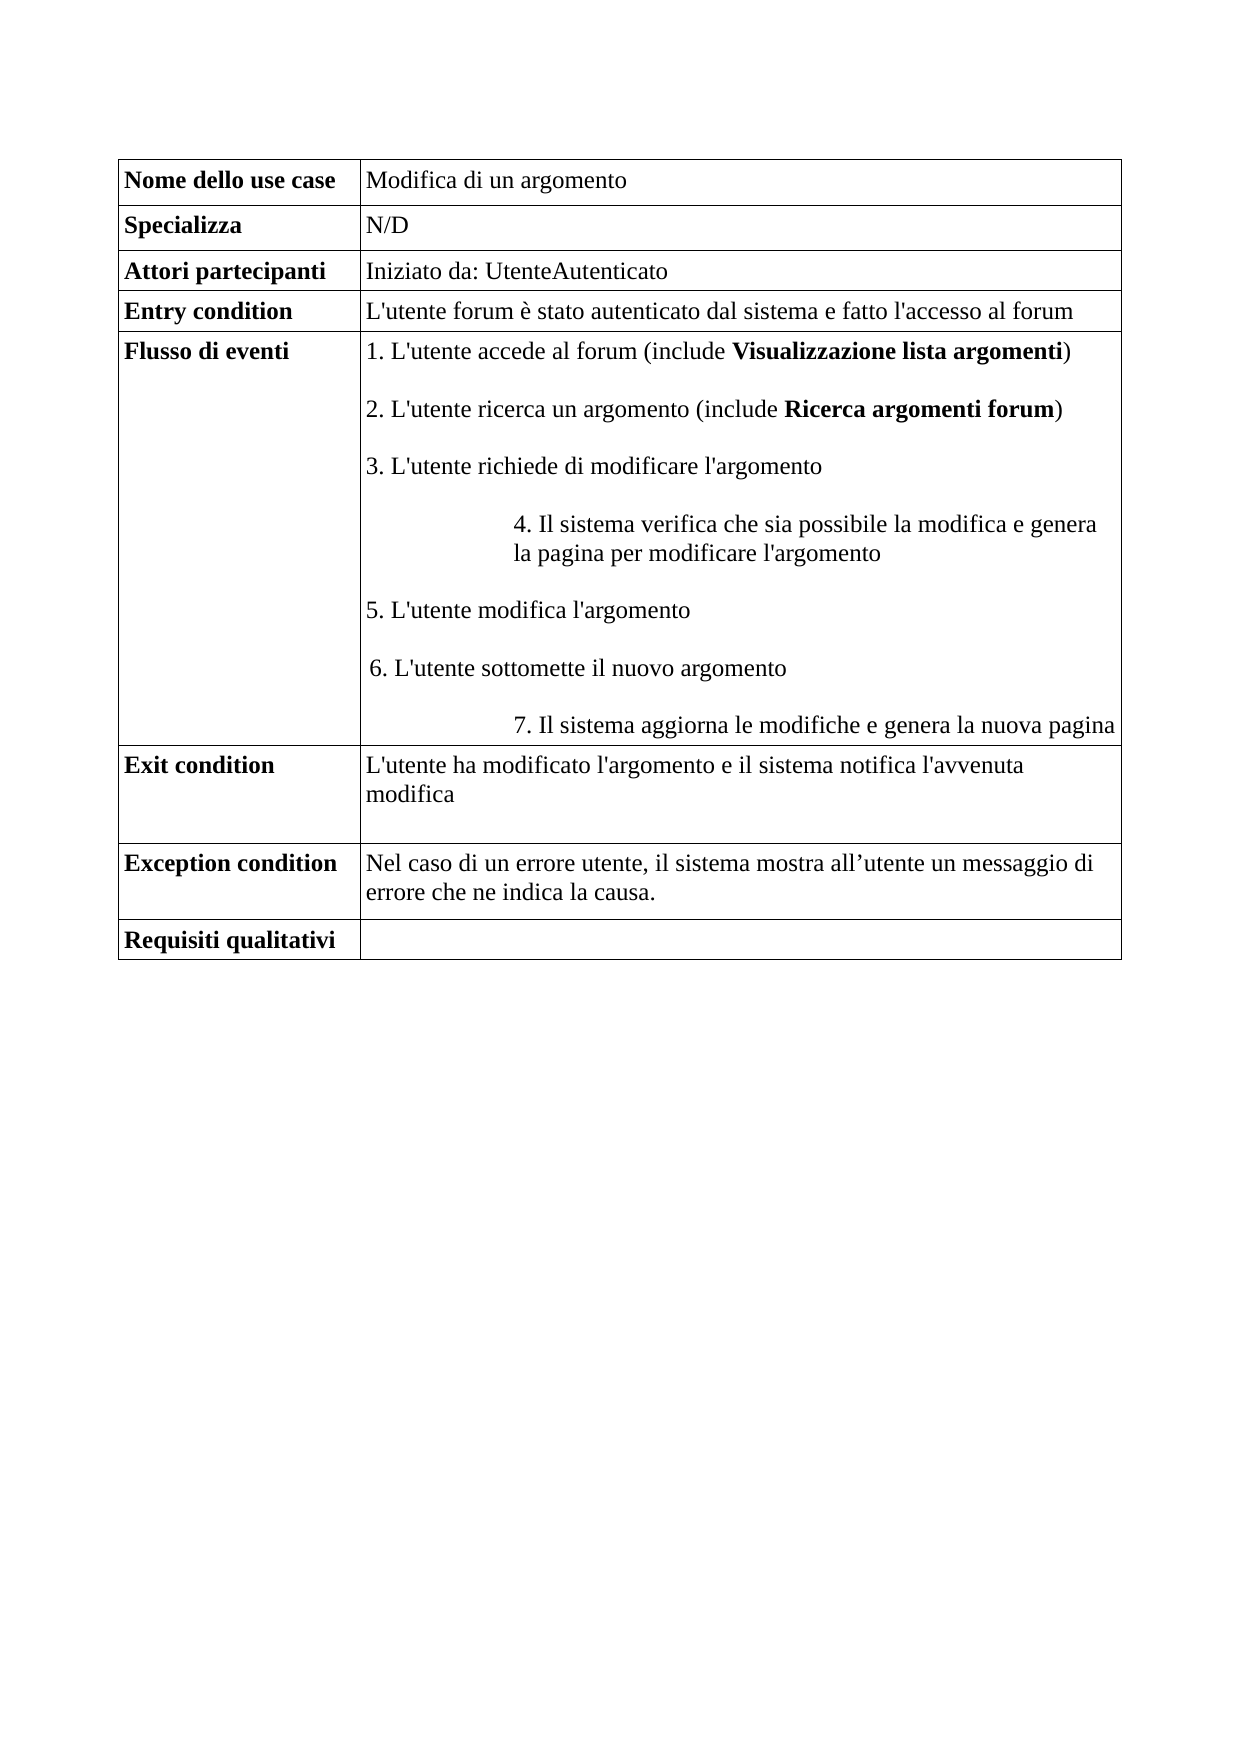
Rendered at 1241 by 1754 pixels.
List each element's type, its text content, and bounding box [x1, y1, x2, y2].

table_cell L'utente forum è stato autenticato dal sistema e fatto l'accesso al forum [361, 291, 1121, 331]
table_cell N/D [361, 206, 1121, 250]
table_cell Iniziato da: UtenteAutenticato [361, 251, 1121, 290]
table_cell Exit condition [119, 746, 360, 842]
table_cell Exception condition [119, 844, 360, 919]
table_cell L'utente ha modificato l'argomento e il sistema notifica l'avvenuta modifica [361, 746, 1121, 842]
table_header Nome dello use case [119, 160, 360, 205]
table_cell Specializza [119, 206, 360, 250]
table_header Modifica di un argomento [361, 160, 1121, 205]
table_cell L'utente accede al forum (include Visualizzazione lista argomenti) L'utente ricerca un argomento (include Ricerca argomenti forum) L'utente richiede di modificare l'argomento Il sistema verifica che sia possibile la modifica e genera la pagina per modificare l'argomento L'utente modifica l'argomento L'utente sottomette il nuovo argomento Il sistema aggiorna le modifiche e genera la nuova pagina [361, 332, 1121, 745]
table_cell Requisiti qualitativi [119, 920, 360, 959]
table_cell Entry condition [119, 291, 360, 331]
table_cell Nel caso di un errore utente, il sistema mostra all’utente un messaggio di errore che ne indica la causa. [361, 844, 1121, 919]
table_cell Attori partecipanti [119, 251, 360, 290]
table_cell [361, 920, 1121, 959]
table_cell Flusso di eventi [119, 332, 360, 745]
